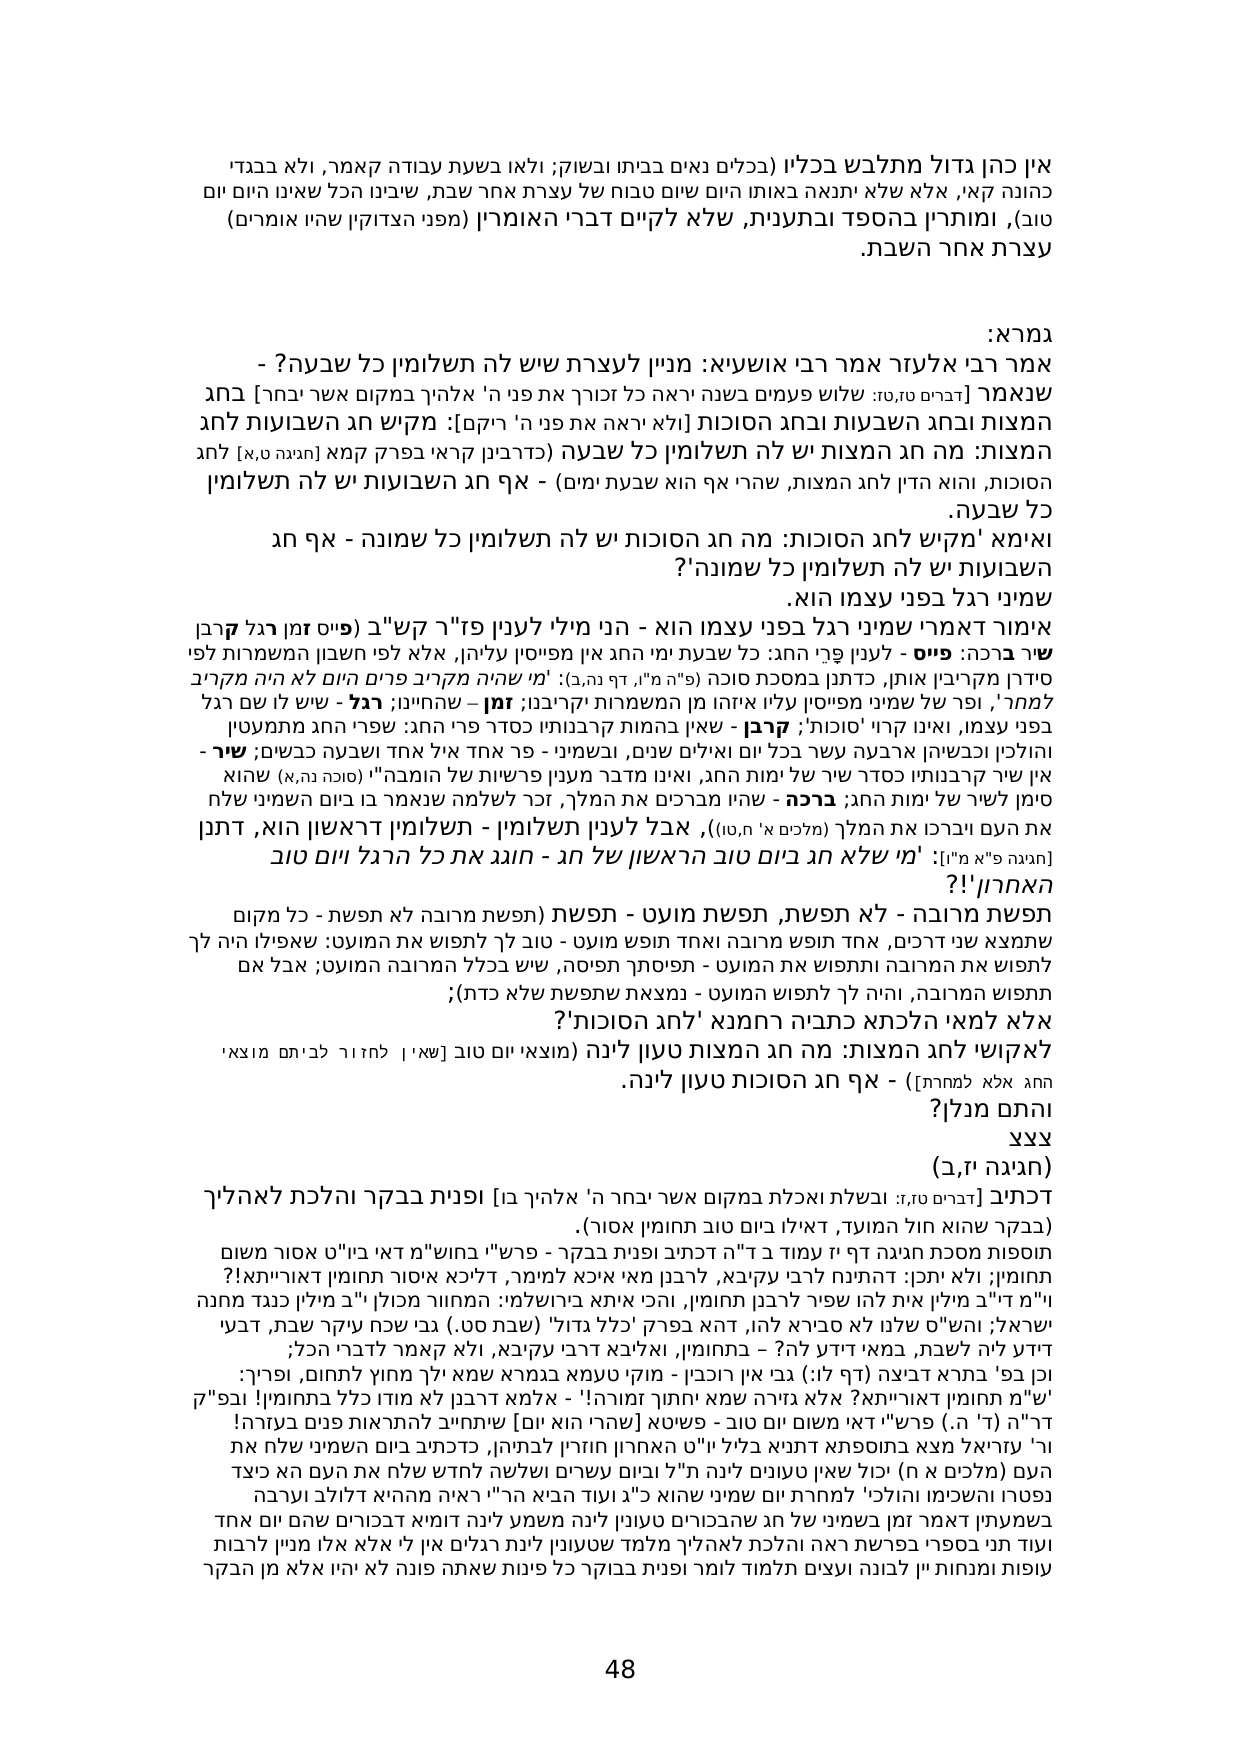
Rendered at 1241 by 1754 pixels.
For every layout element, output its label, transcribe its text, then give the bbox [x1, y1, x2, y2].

text וכן בפ' בתרא דביצה (דף לו:) גבי אין רוכבין - מוקי טעמא בגמרא שמא ילך מחוץ לתחום, ופריך: 'ש"מ תחומין דאורייתא? אלא גזירה שמא יחתוך זמורה!' - אלמא דרבנן לא מודו כלל בתחומין! ובפ"ק דר"ה (ד' ה.) פרש"י דאי משום יום טוב - פשיטא [שהרי הוא יום] שיתחייב להתראות פנים בעזרה! [187, 1362, 1053, 1434]
text לאקושי לחג המצות: מה חג המצות טעון לינה (מוצאי יום טוב [שאין לחזור לביתם מוצאי החג אלא למחרת]) - אף חג הסוכות טעון לינה. [187, 1036, 1053, 1094]
text אין כהן גדול מתלבש בכליו (בכלים נאים בביתו ובשוק; ולאו בשעת עבודה קאמר, ולא בבגדי כהונה קאי, אלא שלא יתנאה באותו היום שיום טבוח של עצרת אחר שבת, שיבינו הכל שאינו היום יום טוב), ומותרין בהספד ובתענית, שלא לקיים דברי האומרין (מפני הצדוקין שהיו אומרים) עצרת אחר השבת. [187, 150, 1053, 262]
text והתם מנלן? [187, 1094, 1053, 1123]
text דכתיב [דברים טז,ז: ובשלת ואכלת במקום אשר יבחר ה' אלהיך בו] ופנית בבקר והלכת לאהליך (בבקר שהוא חול המועד, דאילו ביום טוב תחומין אסור). [187, 1182, 1053, 1240]
text גמרא: [187, 319, 1053, 349]
text תפשת מרובה - לא תפשת, תפשת מועט - תפשת (תפשת מרובה לא תפשת - כל מקום שתמצא שני דרכים, אחד תופש מרובה ואחד תופש מועט - טוב לך לתפוש את המועט: שאפילו היה לך לתפוש את המרובה ותתפוש את המועט - תפיסתך תפיסה, שיש בכלל המרובה המועט; אבל אם תתפוש המרובה, והיה לך לתפוש המועט - נמצאת שתפשת שלא כדת); [187, 899, 1053, 1006]
text צצצ [187, 1123, 1053, 1152]
text תוספות מסכת חגיגה דף יז עמוד ב ד"ה דכתיב ופנית בבקר - פרש"י בחוש"מ דאי ביו"ט אסור משום תחומין; ולא יתכן: דהתינח לרבי עקיבא, לרבנן מאי איכא למימר, דליכא איסור תחומין דאורייתא!? [187, 1240, 1053, 1288]
text שמיני רגל בפני עצמו הוא. [187, 583, 1053, 612]
text אמר רבי אלעזר אמר רבי אושעיא: מניין לעצרת שיש לה תשלומין כל שבעה? - שנאמר [דברים טז,טז: שלוש פעמים בשנה יראה כל זכורך את פני ה' אלהיך במקום אשר יבחר] בחג המצות ובחג השבעות ובחג הסוכות [ולא יראה את פני ה' ריקם]: מקיש חג השבועות לחג המצות: מה חג המצות יש לה תשלומין כל שבעה (כדרבינן קראי בפרק קמא [חגיגה ט,א] לחג הסוכות, והוא הדין לחג המצות, שהרי אף הוא שבעת ימים) - אף חג השבועות יש לה תשלומין כל שבעה. [187, 349, 1053, 524]
text אלא למאי הלכתא כתביה רחמנא 'לחג הסוכות'? [187, 1006, 1053, 1036]
text ור' עזריאל מצא בתוספתא דתניא בליל יו"ט האחרון חוזרין לבתיהן, כדכתיב ביום השמיני שלח את העם (מלכים א ח) יכול שאין טעונים לינה ת"ל וביום עשרים ושלשה לחדש שלח את העם הא כיצד נפטרו והשכימו והולכי' למחרת יום שמיני שהוא כ"ג ועוד הביא הר"י ראיה מההיא דלולב וערבה בשמעתין דאמר זמן בשמיני של חג שהבכורים טעונין לינה משמע לינה דומיא דבכורים שהם יום אחד ועוד תני בספרי בפרשת ראה והלכת לאהליך מלמד שטעונין לינת רגלים אין לי אלא אלו מניין לרבות עופות ומנחות יין לבונה ועצים תלמוד לומר ופנית בבוקר כל פינות שאתה פונה לא יהיו אלא מן הבקר [187, 1434, 1053, 1581]
text (חגיגה יז,ב) [187, 1152, 1053, 1182]
text ואימא 'מקיש לחג הסוכות: מה חג הסוכות יש לה תשלומין כל שמונה - אף חג השבועות יש לה תשלומין כל שמונה'? [187, 524, 1053, 583]
text אימור דאמרי שמיני רגל בפני עצמו הוא - הני מילי לענין פז"ר קש"ב (פייס זמן רגל קרבן שיר ברכה: פייס - לענין פָּרֵי החג: כל שבעת ימי החג אין מפייסין עליהן, אלא לפי חשבון המשמרות לפי סידרן מקריבין אותן, כדתנן במסכת סוכה (פ"ה מ"ו, דף נה,ב): 'מי שהיה מקריב פרים היום לא היה מקריב למחר', ופר של שמיני מפייסין עליו איזהו מן המשמרות יקריבנו; זמן – שהחיינו; רגל - שיש לו שם רגל בפני עצמו, ואינו קרוי 'סוכות'; קרבן - שאין בהמות קרבנותיו כסדר פרי החג: שפרי החג מתמעטין והולכין וכבשיהן ארבעה עשר בכל יום ואילים שנים, ובשמיני - פר אחד איל אחד ושבעה כבשים; שיר - אין שיר קרבנותיו כסדר שיר של ימות החג, ואינו מדבר מענין פרשיות של הומבה"י (סוכה נה,א) שהוא סימן לשיר של ימות החג; ברכה - שהיו מברכים את המלך, זכר לשלמה שנאמר בו ביום השמיני שלח את העם ויברכו את המלך (מלכים א' ח,טו)), אבל לענין תשלומין - תשלומין דראשון הוא, דתנן [חגיגה פ"א מ"ו]: 'מי שלא חג ביום טוב הראשון של חג - חוגג את כל הרגל ויום טוב האחרון'!? [187, 612, 1053, 899]
text וי"מ די"ב מילין אית להו שפיר לרבנן תחומין, והכי איתא בירושלמי: המחוור מכולן י"ב מילין כנגד מחנה ישראל; והש"ס שלנו לא סבירא להו, דהא בפרק 'כלל גדול' (שבת סט.) גבי שכח עיקר שבת, דבעי דידע ליה לשבת, במאי דידע לה? – בתחומין, ואליבא דרבי עקיבא, ולא קאמר לדברי הכל; [187, 1288, 1053, 1362]
